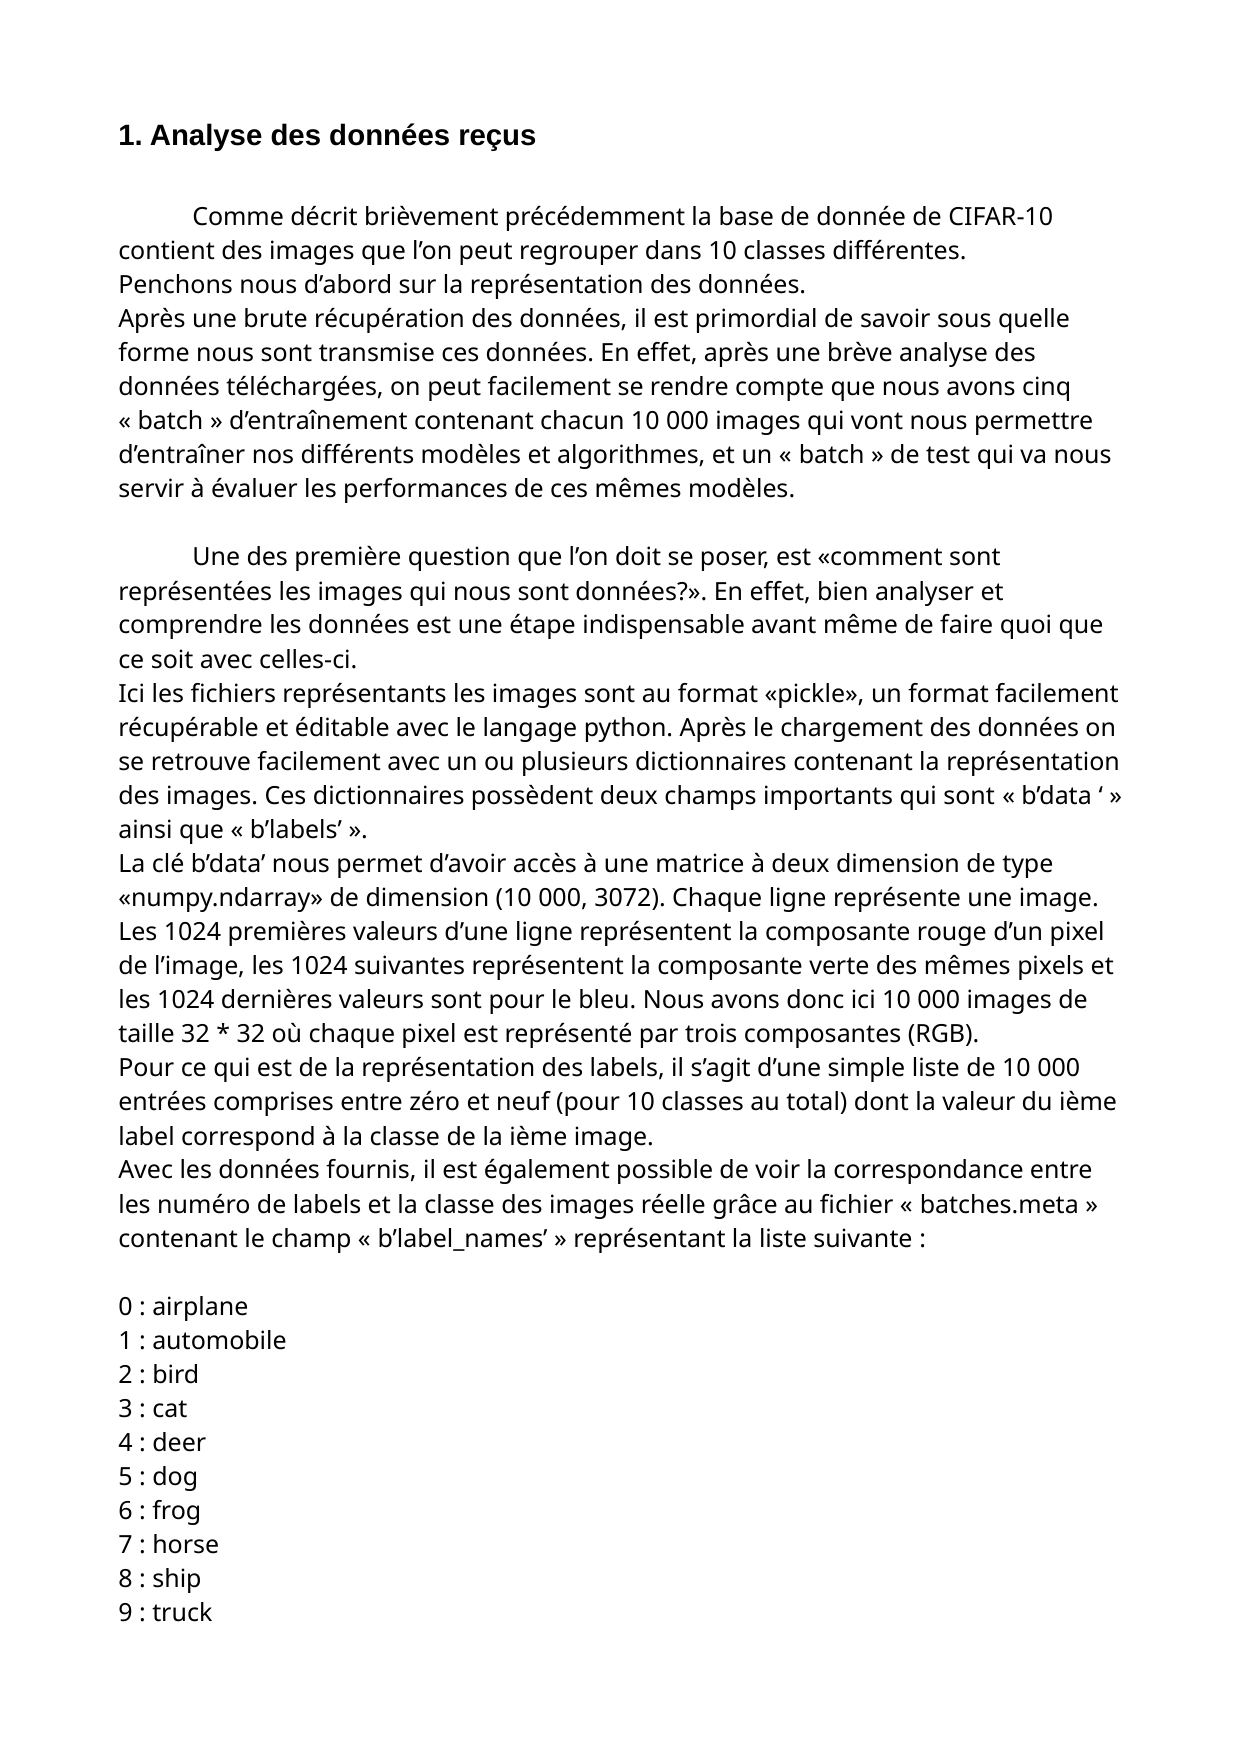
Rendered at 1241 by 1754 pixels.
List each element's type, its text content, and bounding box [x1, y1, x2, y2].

text 4 : deer [118, 1425, 1122, 1459]
text Après une brute récupération des données, il est primordial de savoir sous quelle forme nous sont transmise ces données. En effet, après une brève analyse des données téléchargées, on peut facilement se rendre compte que nous avons cinq « batch » d’entraînement contenant chacun 10 000 images qui vont nous permettre d’entraîner nos différents modèles et algorithmes, et un « batch » de test qui va nous servir à évaluer les performances de ces mêmes modèles. [118, 301, 1122, 505]
text 0 : airplane [118, 1288, 1122, 1322]
subtitle 1. Analyse des données reçus [118, 118, 1122, 152]
text Penchons nous d’abord sur la représentation des données. [118, 267, 1122, 301]
text 1 : automobile [118, 1322, 1122, 1357]
text 8 : ship [118, 1561, 1122, 1595]
text 5 : dog [118, 1459, 1122, 1493]
text Une des première question que l’on doit se poser, est «comment sont représentées les images qui nous sont données?». En effet, bien analyser et comprendre les données est une étape indispensable avant même de faire quoi que ce soit avec celles-ci. Ici les fichiers représentants les images sont au format «pickle», un format facilement récupérable et éditable avec le langage python. Après le chargement des données on se retrouve facilement avec un ou plusieurs dictionnaires contenant la représentation des images. Ces dictionnaires possèdent deux champs importants qui sont « b’data ‘ » ainsi que « b’labels’ ». La clé b’data’ nous permet d’avoir accès à une matrice à deux dimension de type «numpy.ndarray» de dimension (10 000, 3072). Chaque ligne représente une image. Les 1024 premières valeurs d’une ligne représentent la composante rouge d’un pixel de l’image, les 1024 suivantes représentent la composante verte des mêmes pixels et les 1024 dernières valeurs sont pour le bleu. Nous avons donc ici 10 000 images de taille 32 * 32 où chaque pixel est représenté par trois composantes (RGB). Pour ce qui est de la représentation des labels, il s’agit d’une simple liste de 10 000 entrées comprises entre zéro et neuf (pour 10 classes au total) dont la valeur du ième label correspond à la classe de la ième image. Avec les données fournis, il est également possible de voir la correspondance entre les numéro de labels et la classe des images réelle grâce au fichier « batches.meta » contenant le champ « b’label_names’ » représentant la liste suivante : [118, 505, 1122, 1254]
text 3 : cat [118, 1391, 1122, 1425]
text 9 : truck [118, 1595, 1122, 1629]
text Comme décrit brièvement précédemment la base de donnée de CIFAR-10 contient des images que l’on peut regrouper dans 10 classes différentes. [118, 198, 1122, 267]
text 7 : horse [118, 1527, 1122, 1561]
text 6 : frog [118, 1493, 1122, 1527]
text 2 : bird [118, 1357, 1122, 1391]
